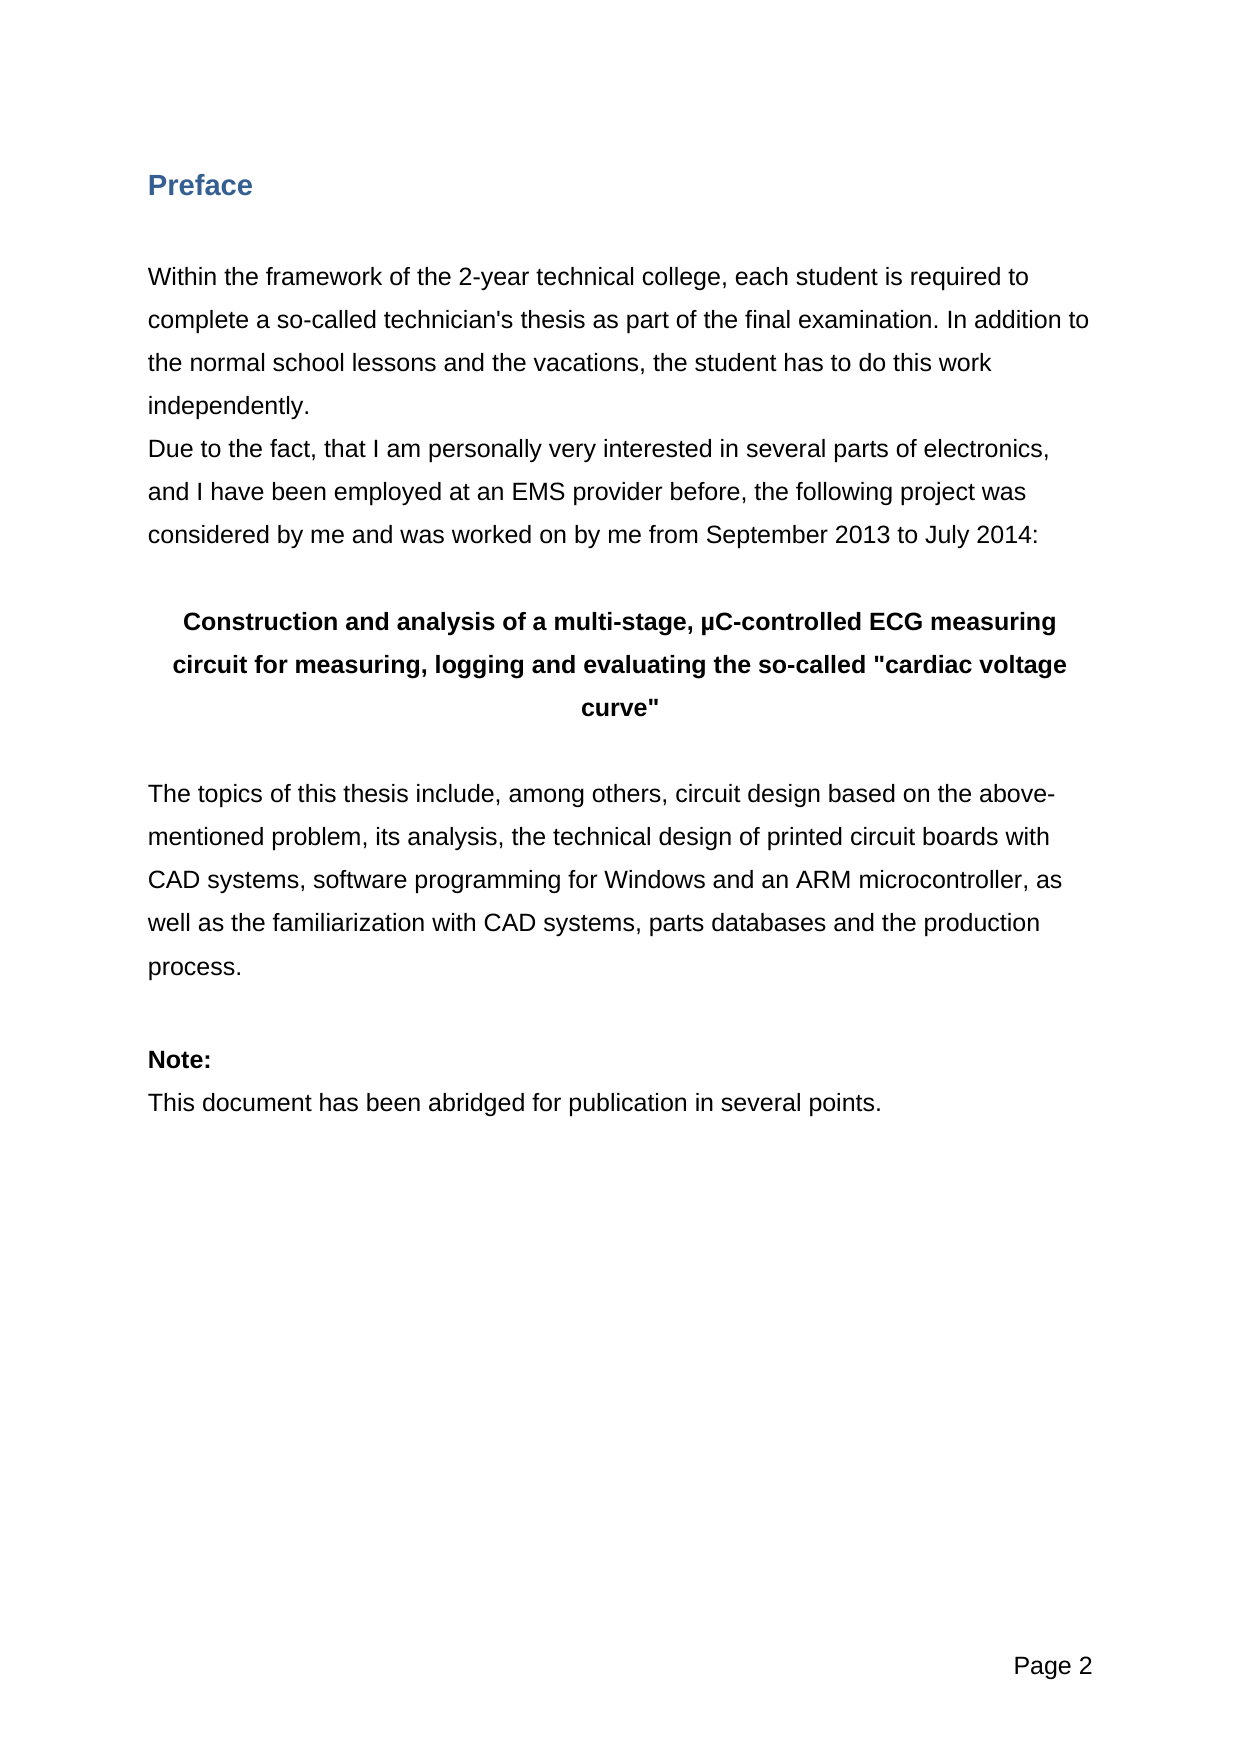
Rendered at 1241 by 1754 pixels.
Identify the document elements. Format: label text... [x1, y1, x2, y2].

text The topics of this thesis include, among others, circuit design based on the above-mentioned problem, its analysis, the technical design of printed circuit boards with CAD systems, software programming for Windows and an ARM microcontroller, as well as the familiarization with CAD systems, parts databases and the production process. [148, 779, 1092, 980]
text Within the framework of the 2-year technical college, each student is required to complete a so-called technician's thesis as part of the final examination. In addition to the normal school lessons and the vacations, the student has to do this work independently. [148, 262, 1092, 420]
text Due to the fact, that I am personally very interested in several parts of electronics, and I have been employed at an EMS provider before, the following project was considered by me and was worked on by me from September 2013 to July 2014: [148, 434, 1092, 549]
subtitle Preface [148, 168, 1092, 202]
text Construction and analysis of a multi-stage, µC-controlled ECG measuring circuit for measuring, logging and evaluating the so-called "cardiac voltage curve" [148, 607, 1092, 722]
text This document has been abridged for publication in several points. [148, 1088, 1092, 1117]
text Note: [148, 1045, 1092, 1074]
